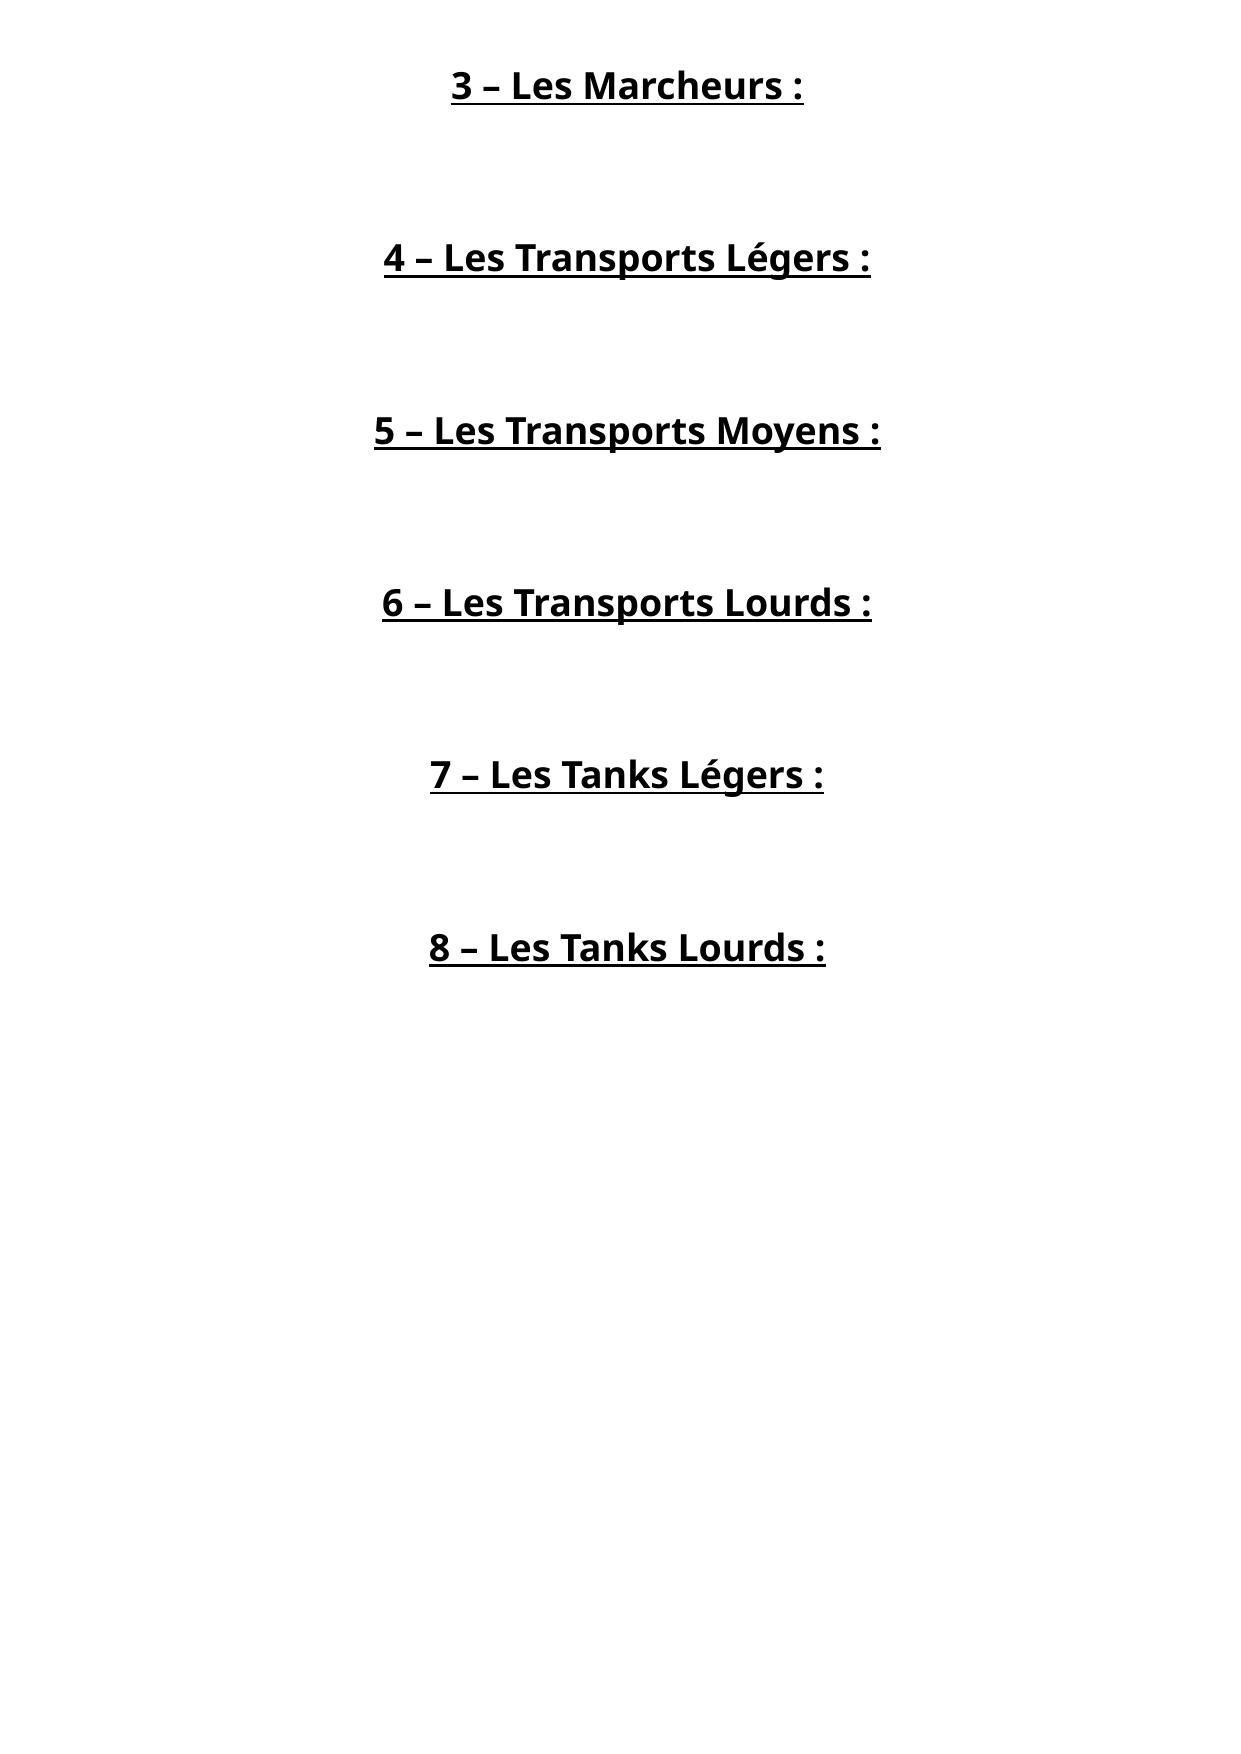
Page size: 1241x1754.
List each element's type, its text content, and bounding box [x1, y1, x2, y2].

subtitle 4 – Les transports légers : [89, 232, 1165, 283]
subtitle 3 – Les marcheurs : [89, 59, 1165, 110]
subtitle 5 – Les transports moyens : [89, 404, 1165, 455]
subtitle 8 – Les tanks lourds : [89, 921, 1165, 972]
subtitle 6 – Les transports lourds : [89, 576, 1165, 627]
subtitle 7 – Les tanks légers : [89, 748, 1165, 799]
